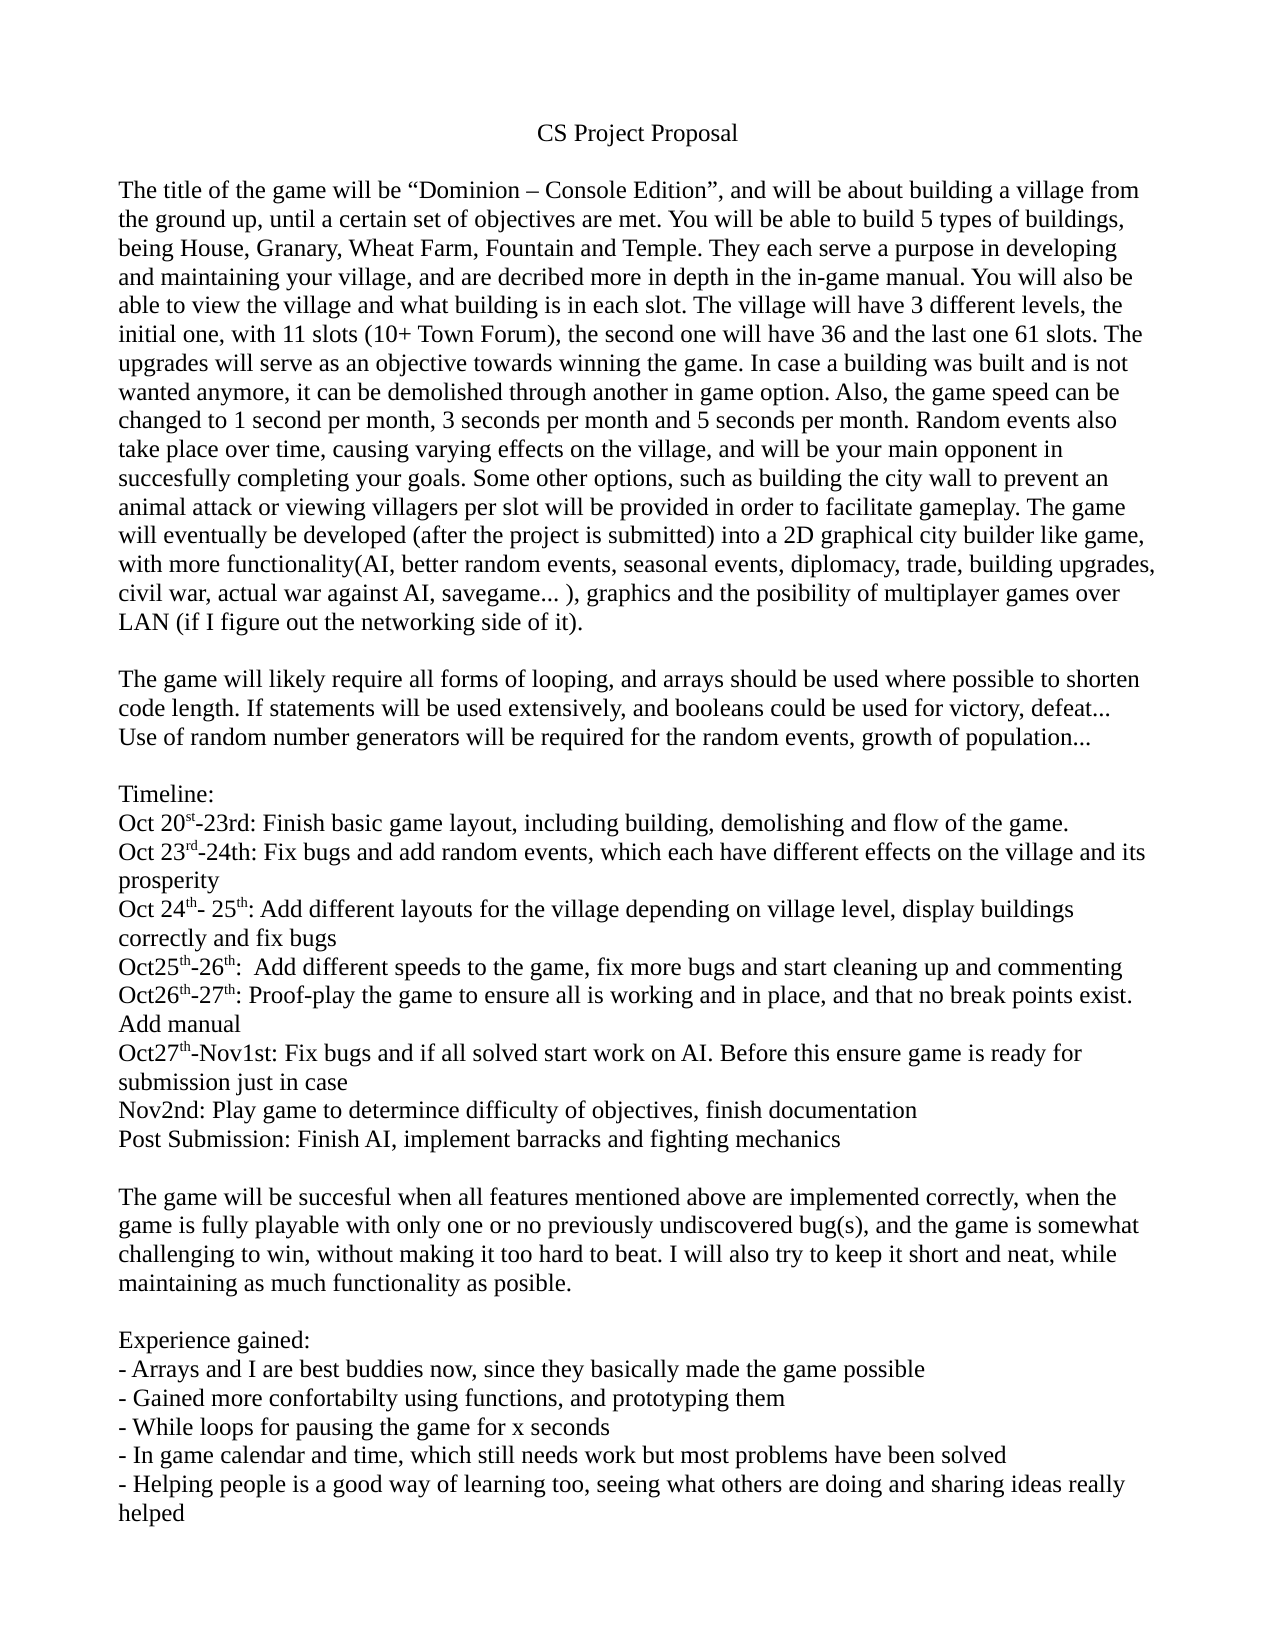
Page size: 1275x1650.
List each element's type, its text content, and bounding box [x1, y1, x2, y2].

text The game will likely require all forms of looping, and arrays should be used where possible to shorten code length. If statements will be used extensively, and booleans could be used for victory, defeat... [118, 664, 1157, 722]
text Oct27th-Nov1st: Fix bugs and if all solved start work on AI. Before this ensure game is ready for submission just in case [118, 1038, 1157, 1096]
text - Gained more confortabilty using functions, and prototyping them [118, 1383, 1157, 1412]
text Oct 20st-23rd: Finish basic game layout, including building, demolishing and flow of the game. [118, 808, 1157, 837]
text Oct26th-27th: Proof-play the game to ensure all is working and in place, and that no break points exist. Add manual [118, 981, 1157, 1038]
text Oct 23rd-24th: Fix bugs and add random events, which each have different effects on the village and its prosperity [118, 837, 1157, 894]
text - Helping people is a good way of learning too, seeing what others are doing and sharing ideas really helped [118, 1469, 1157, 1527]
text Post Submission: Finish AI, implement barracks and fighting mechanics [118, 1124, 1157, 1153]
text The title of the game will be “Dominion – Console Edition”, and will be about building a village from the ground up, until a certain set of objectives are met. You will be able to build 5 types of buildings, being House, Granary, Wheat Farm, Fountain and Temple. They each serve a purpose in developing and maintaining your village, and are decribed more in depth in the in-game manual. You will also be able to view the village and what building is in each slot. The village will have 3 different levels, the initial one, with 11 slots (10+ Town Forum), the second one will have 36 and the last one 61 slots. The upgrades will serve as an objective towards winning the game. In case a building was built and is not wanted anymore, it can be demolished through another in game option. Also, the game speed can be changed to 1 second per month, 3 seconds per month and 5 seconds per month. Random events also take place over time, causing varying effects on the village, and will be your main opponent in succesfully completing your goals. Some other options, such as building the city wall to prevent an animal attack or viewing villagers per slot will be provided in order to facilitate gameplay. The game will eventually be developed (after the project is submitted) into a 2D graphical city builder like game, with more functionality(AI, better random events, seasonal events, diplomacy, trade, building upgrades, civil war, actual war against AI, savegame... ), graphics and the posibility of multiplayer games over LAN (if I figure out the networking side of it). [118, 176, 1157, 636]
text - While loops for pausing the game for x seconds [118, 1412, 1157, 1441]
text The game will be succesful when all features mentioned above are implemented correctly, when the game is fully playable with only one or no previously undiscovered bug(s), and the game is somewhat challenging to win, without making it too hard to beat. I will also try to keep it short and neat, while maintaining as much functionality as posible. [118, 1182, 1157, 1297]
text Oct 24th- 25th: Add different layouts for the village depending on village level, display buildings correctly and fix bugs [118, 894, 1157, 952]
text Use of random number generators will be required for the random events, growth of population... [118, 722, 1157, 751]
text Experience gained: [118, 1326, 1157, 1354]
text - Arrays and I are best buddies now, since they basically made the game possible [118, 1354, 1157, 1383]
text Timeline: [118, 779, 1157, 808]
text CS Project Proposal [118, 118, 1157, 147]
text Oct25th-26th: Add different speeds to the game, fix more bugs and start cleaning up and commenting [118, 952, 1157, 981]
text - In game calendar and time, which still needs work but most problems have been solved [118, 1441, 1157, 1469]
text Nov2nd: Play game to determince difficulty of objectives, finish documentation [118, 1096, 1157, 1124]
